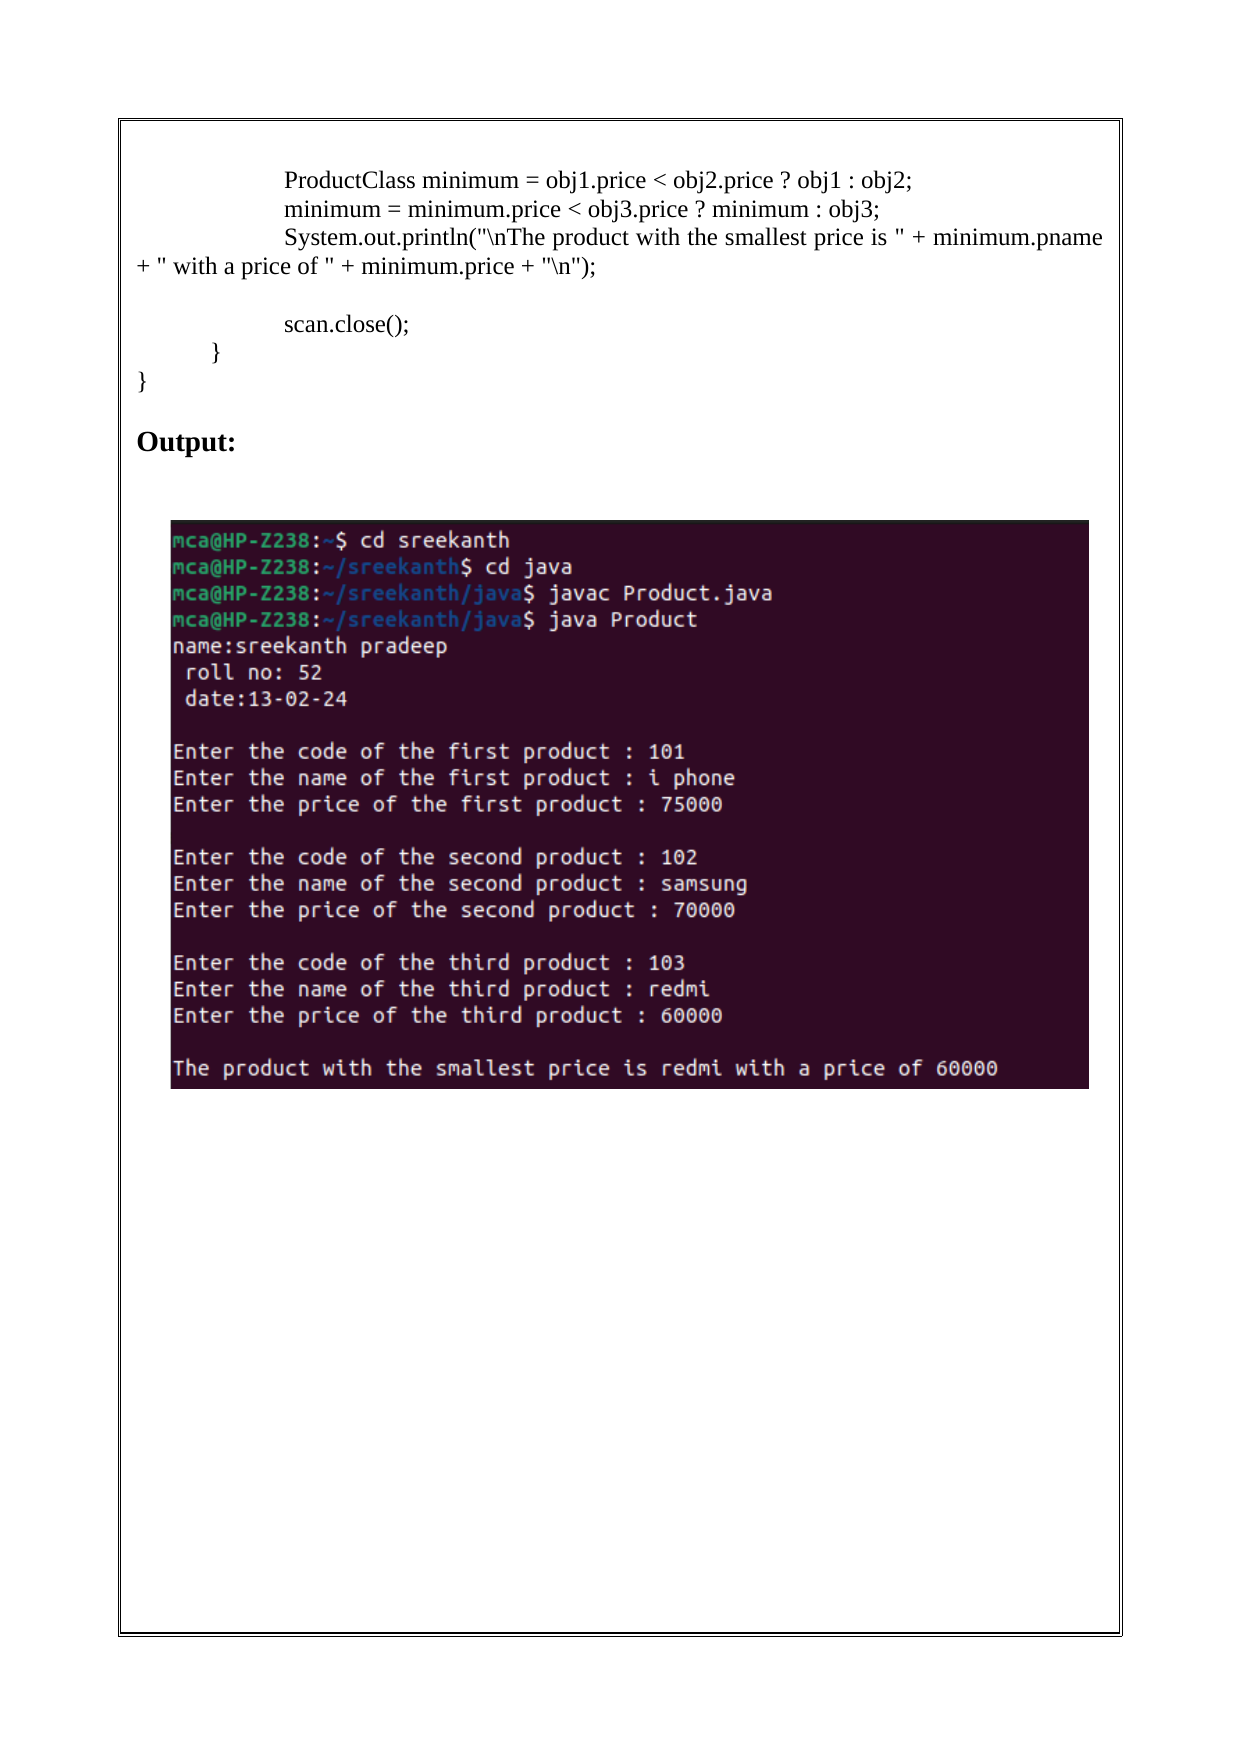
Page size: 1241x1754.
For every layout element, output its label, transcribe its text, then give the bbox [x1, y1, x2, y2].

text } [136, 366, 1104, 395]
text } [136, 337, 1104, 366]
text scan.close(); [136, 309, 1104, 337]
text ProductClass minimum = obj1.price < obj2.price ? obj1 : obj2; [136, 165, 1104, 194]
text System.out.println("\nThe product with the smallest price is " + minimum.pname + " with a price of " + minimum.price + "\n"); [136, 222, 1104, 280]
picture [170, 520, 1089, 1089]
text Output: [136, 424, 1104, 457]
text minimum = minimum.price < obj3.price ? minimum : obj3; [136, 194, 1104, 222]
